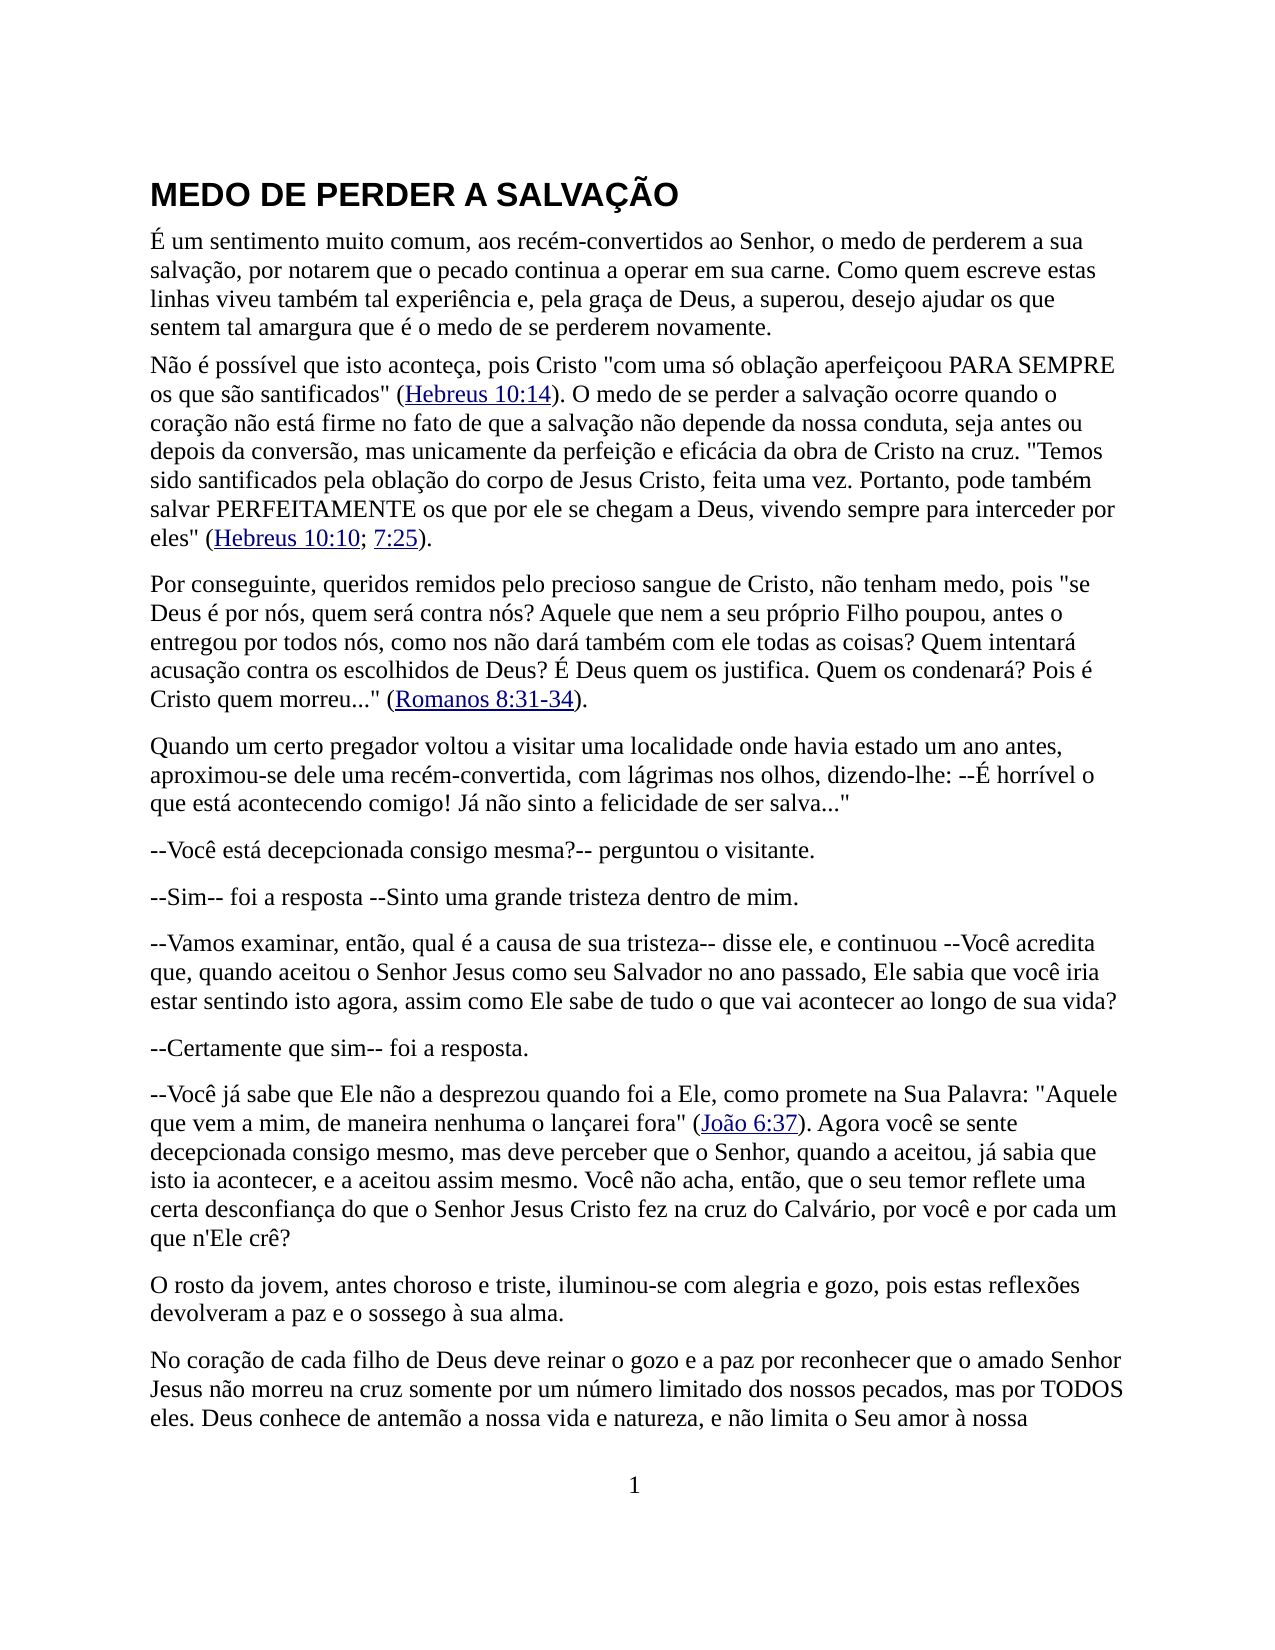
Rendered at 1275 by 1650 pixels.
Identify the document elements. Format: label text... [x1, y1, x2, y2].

text --Você está decepcionada consigo mesma?-- perguntou o visitante. [150, 835, 1125, 864]
text --Vamos examinar, então, qual é a causa de sua tristeza-- disse ele, e continuou --Você acredita que, quando aceitou o Senhor Jesus como seu Salvador no ano passado, Ele sabia que você iria estar sentindo isto agora, assim como Ele sabe de tudo o que vai acontecer ao longo de sua vida? [150, 928, 1125, 1015]
text O rosto da jovem, antes choroso e triste, iluminou-se com alegria e gozo, pois estas reflexões devolveram a paz e o sossego à sua alma. [150, 1270, 1125, 1327]
text --Sim-- foi a resposta --Sinto uma grande tristeza dentro de mim. [150, 882, 1125, 911]
text --Você já sabe que Ele não a desprezou quando foi a Ele, como promete na Sua Palavra: "Aquele que vem a mim, de maneira nenhuma o lançarei fora" (João 6:37). Agora você se sente decepcionada consigo mesmo, mas deve perceber que o Senhor, quando a aceitou, já sabia que isto ia acontecer, e a aceitou assim mesmo. Você não acha, então, que o seu temor reflete uma certa desconfiança do que o Senhor Jesus Cristo fez na cruz do Calvário, por você e por cada um que n'Ele crê? [150, 1079, 1125, 1252]
text Quando um certo pregador voltou a visitar uma localidade onde havia estado um ano antes, aproximou-se dele uma recém-convertida, com lágrimas nos olhos, dizendo-lhe: --É horrível o que está acontecendo comigo! Já não sinto a felicidade de ser salva..." [150, 731, 1125, 817]
subtitle MEDO DE PERDER A SALVAÇÃO [150, 175, 1125, 214]
text É um sentimento muito comum, aos recém-convertidos ao Senhor, o medo de perderem a sua salvação, por notarem que o pecado continua a operar em sua carne. Como quem escreve estas linhas viveu também tal experiência e, pela graça de Deus, a superou, desejo ajudar os que sentem tal amargura que é o medo de se perderem novamente. [150, 226, 1125, 341]
text Por conseguinte, queridos remidos pelo precioso sangue de Cristo, não tenham medo, pois "se Deus é por nós, quem será contra nós? Aquele que nem a seu próprio Filho poupou, antes o entregou por todos nós, como nos não dará também com ele todas as coisas? Quem intentará acusação contra os escolhidos de Deus? É Deus quem os justifica. Quem os condenará? Pois é Cristo quem morreu..." (Romanos 8:31-34). [150, 569, 1125, 713]
text No coração de cada filho de Deus deve reinar o gozo e a paz por reconhecer que o amado Senhor Jesus não morreu na cruz somente por um número limitado dos nossos pecados, mas por TODOS eles. Deus conhece de antemão a nossa vida e natureza, e não limita o Seu amor à nossa [150, 1345, 1125, 1431]
text --Certamente que sim-- foi a resposta. [150, 1033, 1125, 1061]
text Não é possível que isto aconteça, pois Cristo "com uma só oblação aperfeiçoou PARA SEMPRE os que são santificados" (Hebreus 10:14). O medo de se perder a salvação ocorre quando o coração não está firme no fato de que a salvação não depende da nossa conduta, seja antes ou depois da conversão, mas unicamente da perfeição e eficácia da obra de Cristo na cruz. "Temos sido santificados pela oblação do corpo de Jesus Cristo, feita uma vez. Portanto, pode também salvar PERFEITAMENTE os que por ele se chegam a Deus, vivendo sempre para interceder por eles" (Hebreus 10:10; 7:25). [150, 350, 1125, 551]
